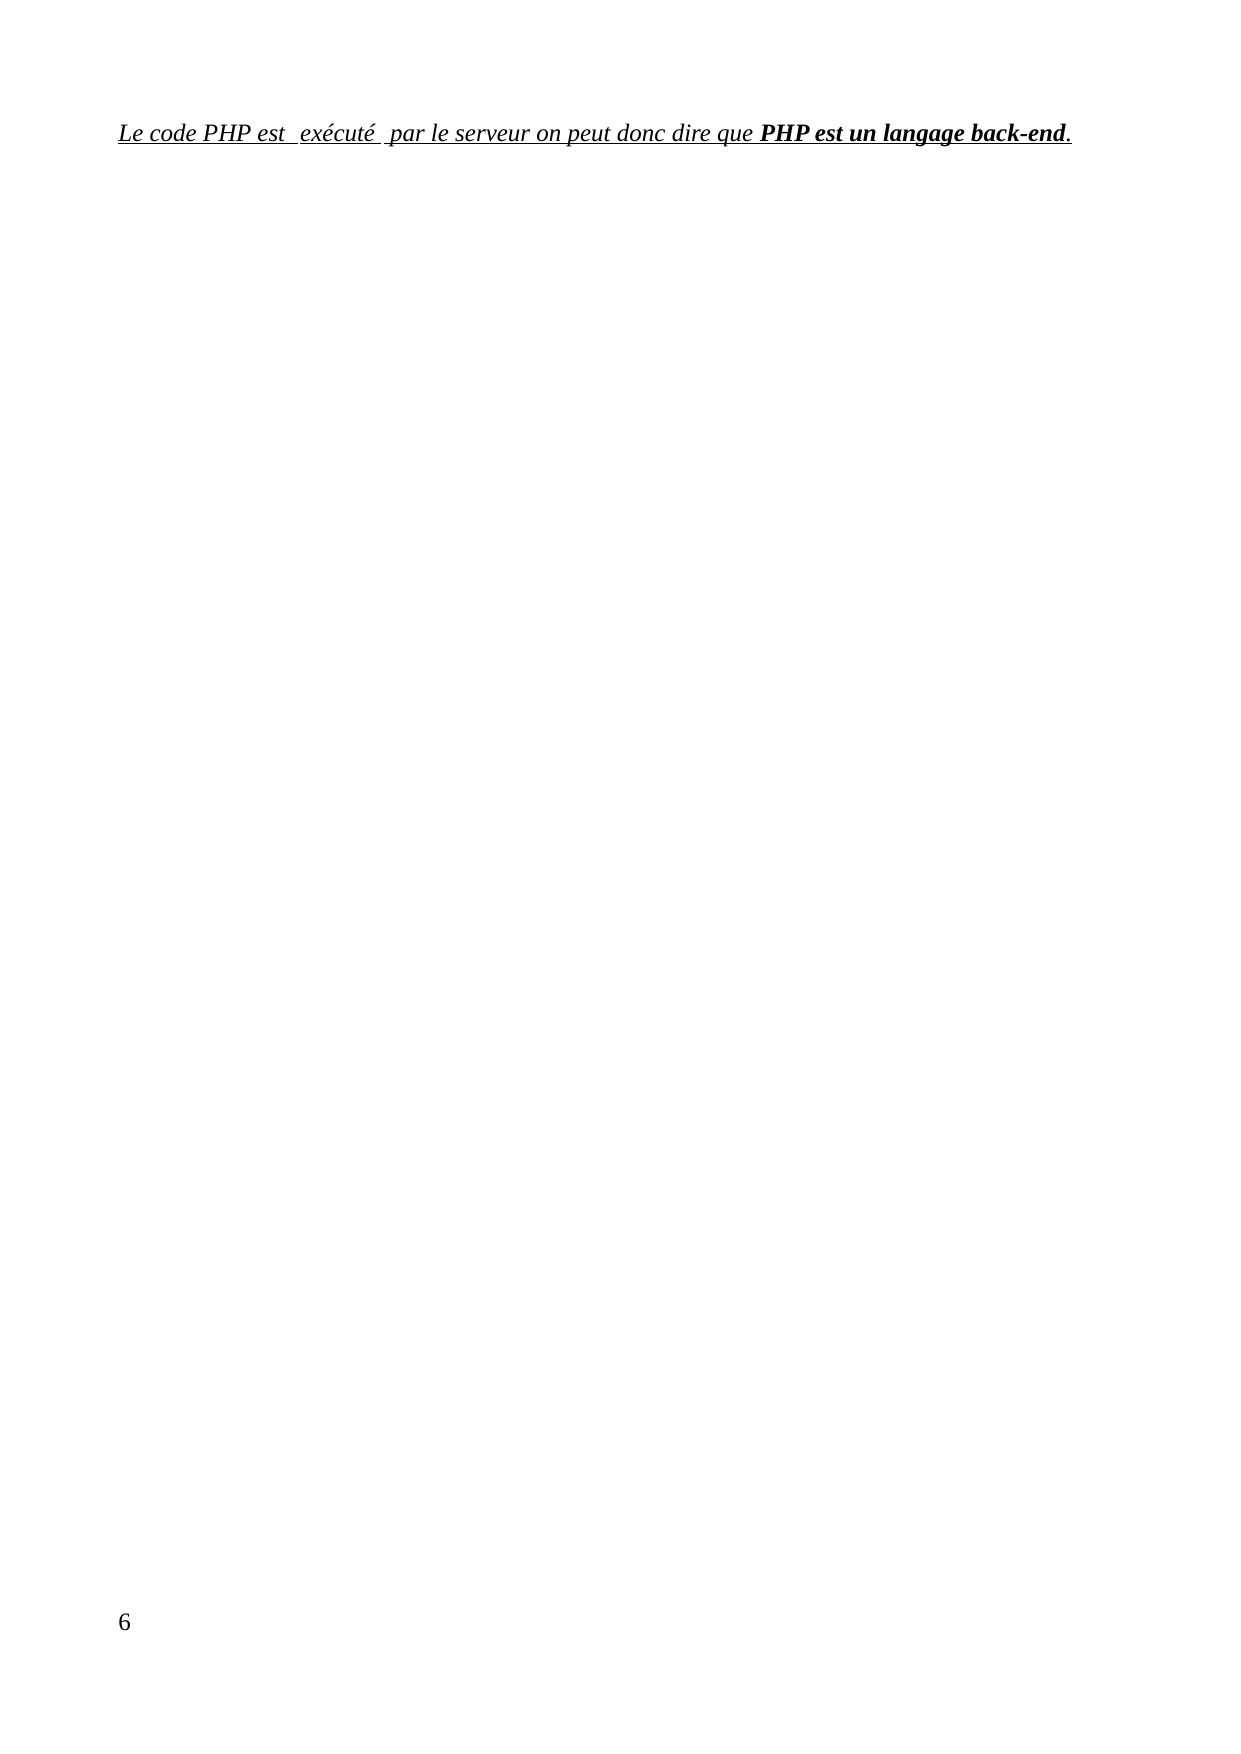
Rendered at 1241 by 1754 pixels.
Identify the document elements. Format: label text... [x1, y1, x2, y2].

text Le code PHP est exécuté par le serveur on peut donc dire que PHP est un langage back-end. [118, 118, 1122, 147]
